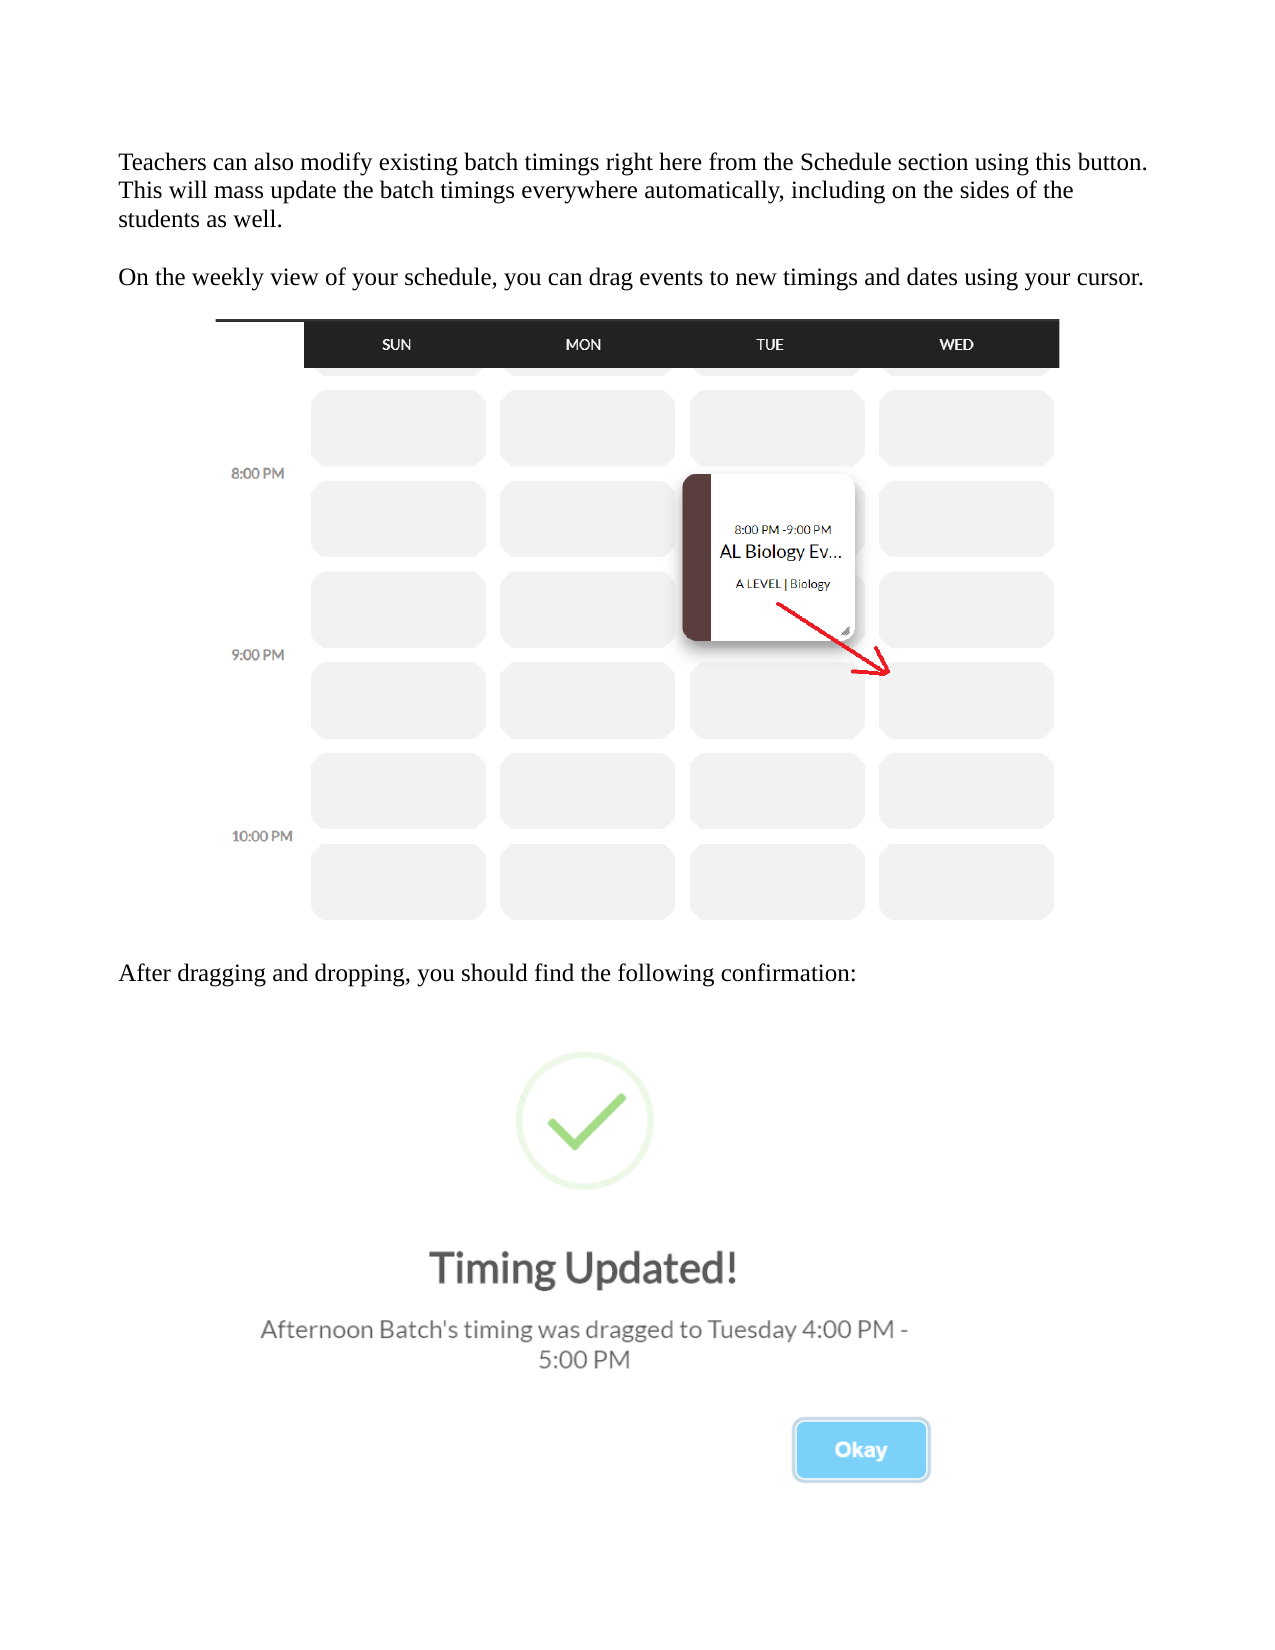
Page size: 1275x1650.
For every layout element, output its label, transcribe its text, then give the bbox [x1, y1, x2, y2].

text On the weekly view of your schedule, you can drag events to new timings and dates using your cursor. [118, 262, 1157, 291]
text Teachers can also modify existing batch timings right here from the Schedule section using this button. This will mass update the batch timings everywhere automatically, including on the sides of the students as well. [118, 147, 1157, 233]
text After dragging and dropping, you should find the following confirmation: [118, 958, 1157, 987]
picture [251, 1036, 946, 1497]
picture [215, 319, 1060, 930]
